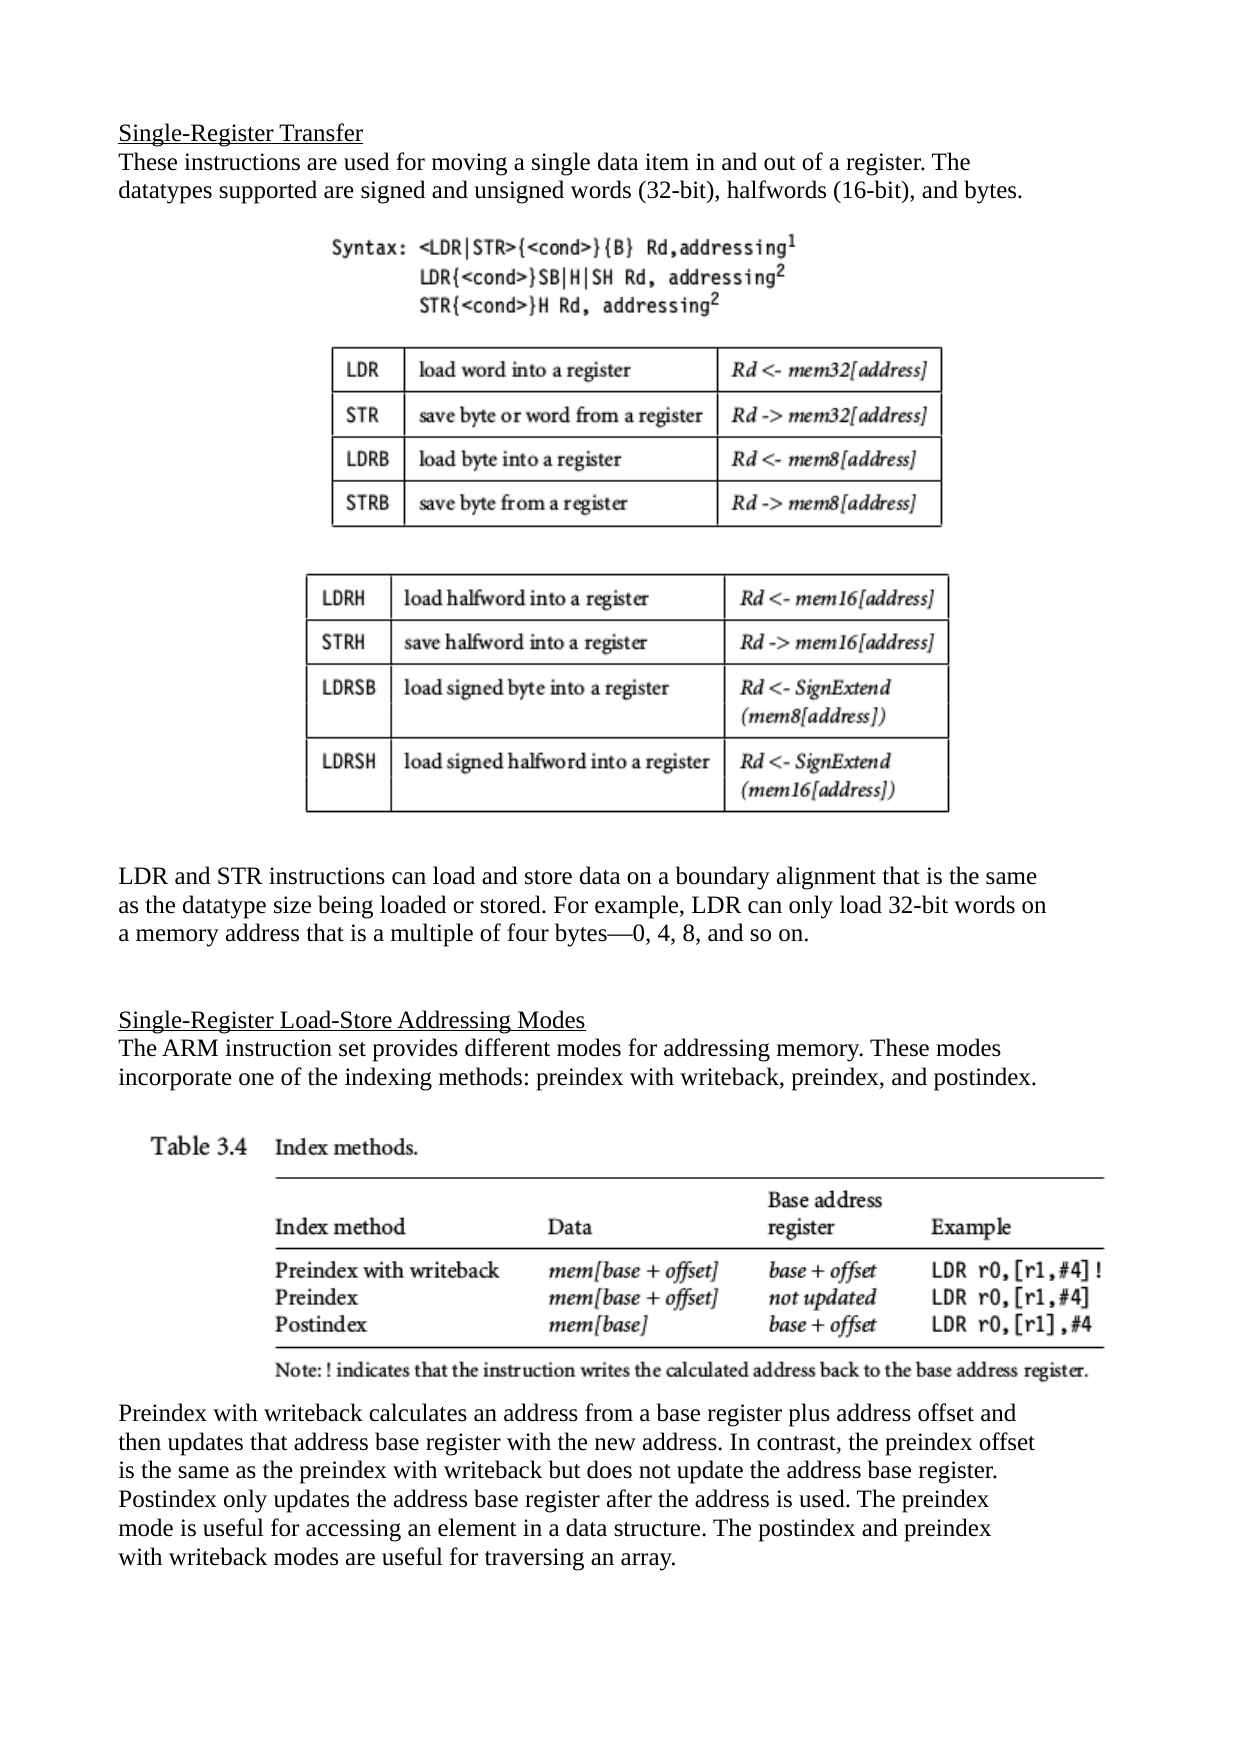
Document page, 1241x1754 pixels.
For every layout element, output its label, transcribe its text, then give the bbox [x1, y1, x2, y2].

text with writeback modes are useful for traversing an array. [118, 1542, 1122, 1570]
text Preindex with writeback calculates an address from a base register plus address offset and [118, 1398, 1122, 1427]
text is the same as the preindex with writeback but does not update the address base register. [118, 1455, 1122, 1484]
text incorporate one of the indexing methods: preindex with writeback, preindex, and postindex. [118, 1062, 1122, 1091]
text then updates that address base register with the new address. In contrast, the preindex offset [118, 1427, 1122, 1455]
text Postindex only updates the address base register after the address is used. The preindex [118, 1484, 1122, 1513]
picture [221, 549, 1020, 833]
text These instructions are used for moving a single data item in and out of a register. The [118, 147, 1122, 176]
text mode is useful for accessing an element in a data structure. The postindex and preindex [118, 1513, 1122, 1542]
text Single-Register Load-Store Addressing Modes [118, 1005, 1122, 1033]
text datatypes supported are signed and unsigned words (32-bit), halfwords (16-bit), and bytes. [118, 176, 1122, 204]
picture [274, 233, 966, 543]
text LDR and STR instructions can load and store data on a boundary alignment that is the same [118, 861, 1122, 890]
text Single-Register Transfer [118, 118, 1122, 147]
picture [118, 1119, 1123, 1398]
text The ARM instruction set provides different modes for addressing memory. These modes [118, 1033, 1122, 1062]
text as the datatype size being loaded or stored. For example, LDR can only load 32-bit words on [118, 890, 1122, 918]
text a memory address that is a multiple of four bytes—0, 4, 8, and so on. [118, 918, 1122, 947]
